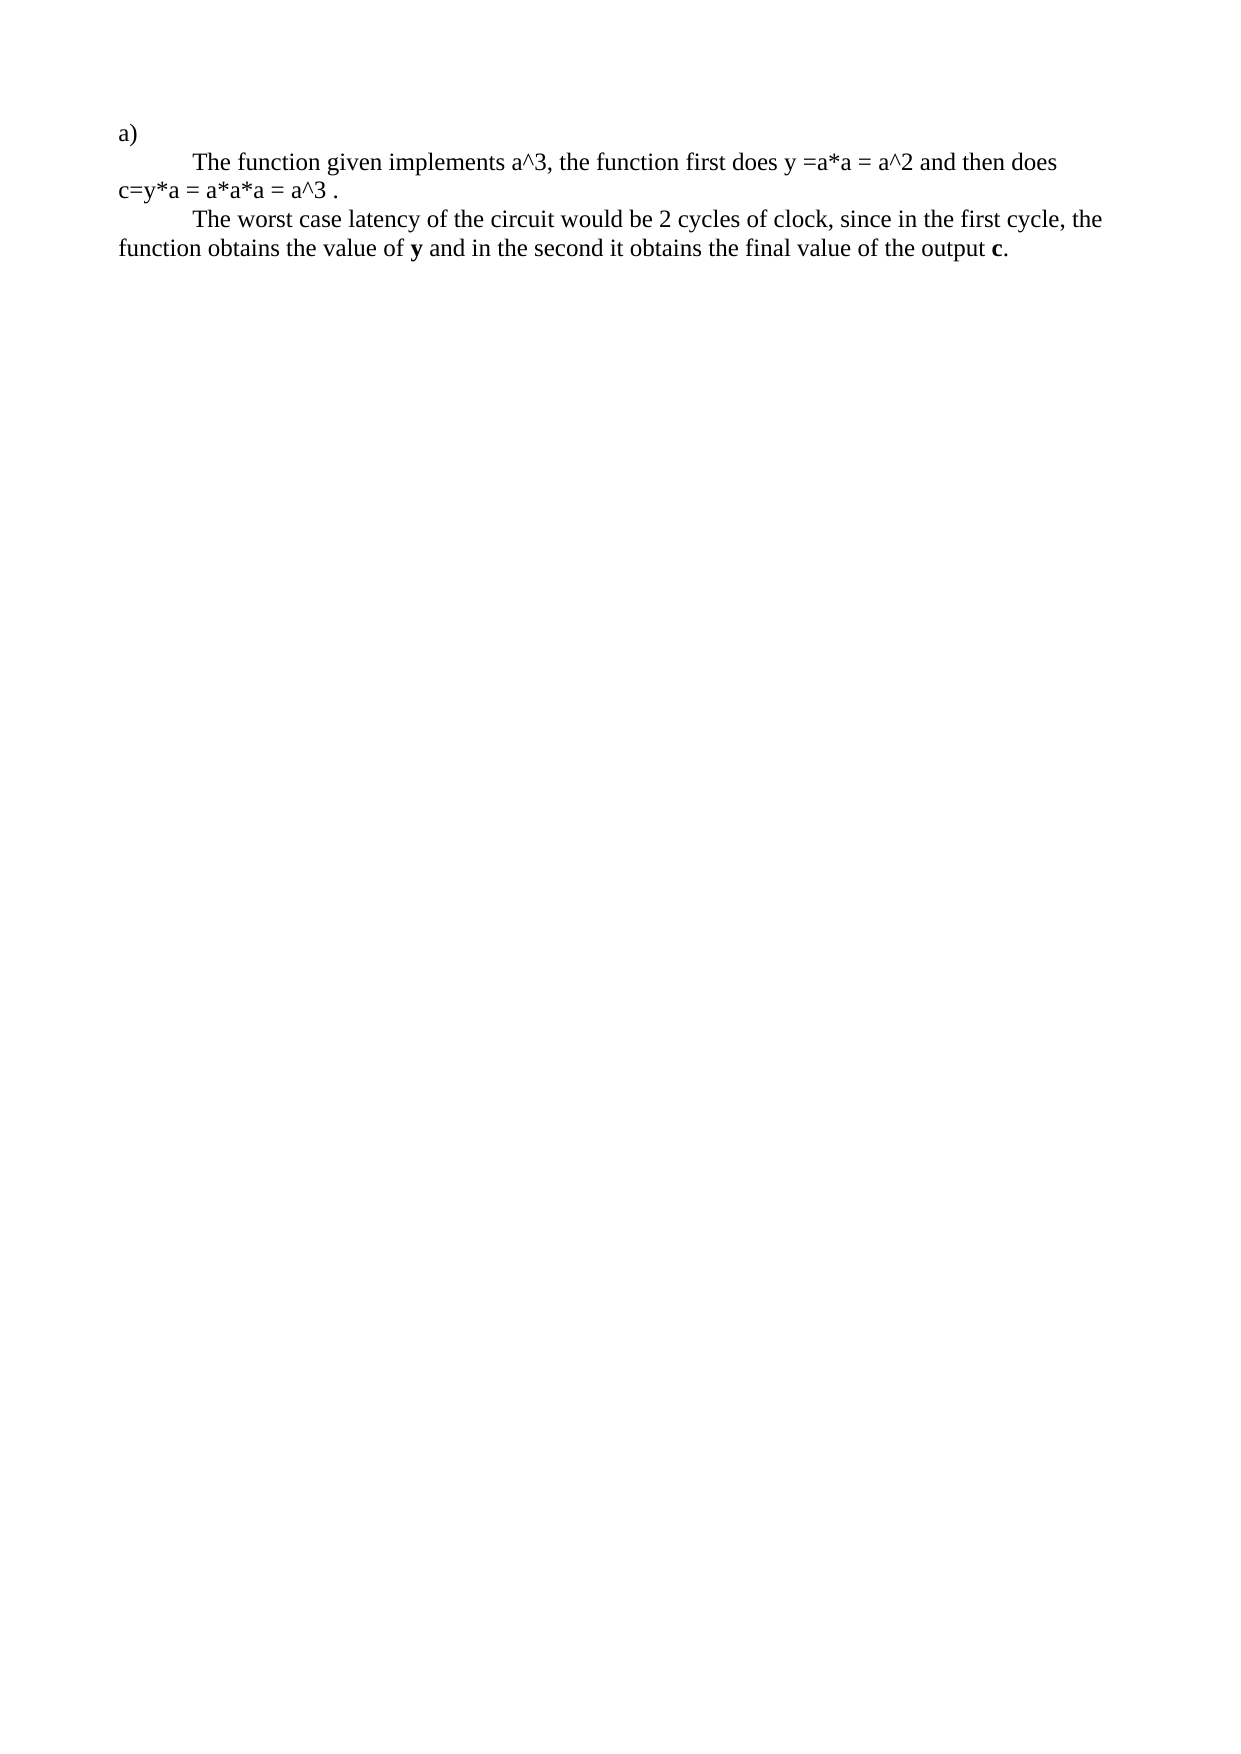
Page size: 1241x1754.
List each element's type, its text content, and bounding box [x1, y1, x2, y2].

text a) [118, 118, 1122, 147]
text The worst case latency of the circuit would be 2 cycles of clock, since in the first cycle, the function obtains the value of y and in the second it obtains the final value of the output c. [118, 204, 1122, 262]
text The function given implements a^3, the function first does y =a*a = a^2 and then does c=y*a = a*a*a = a^3 . [118, 147, 1122, 204]
